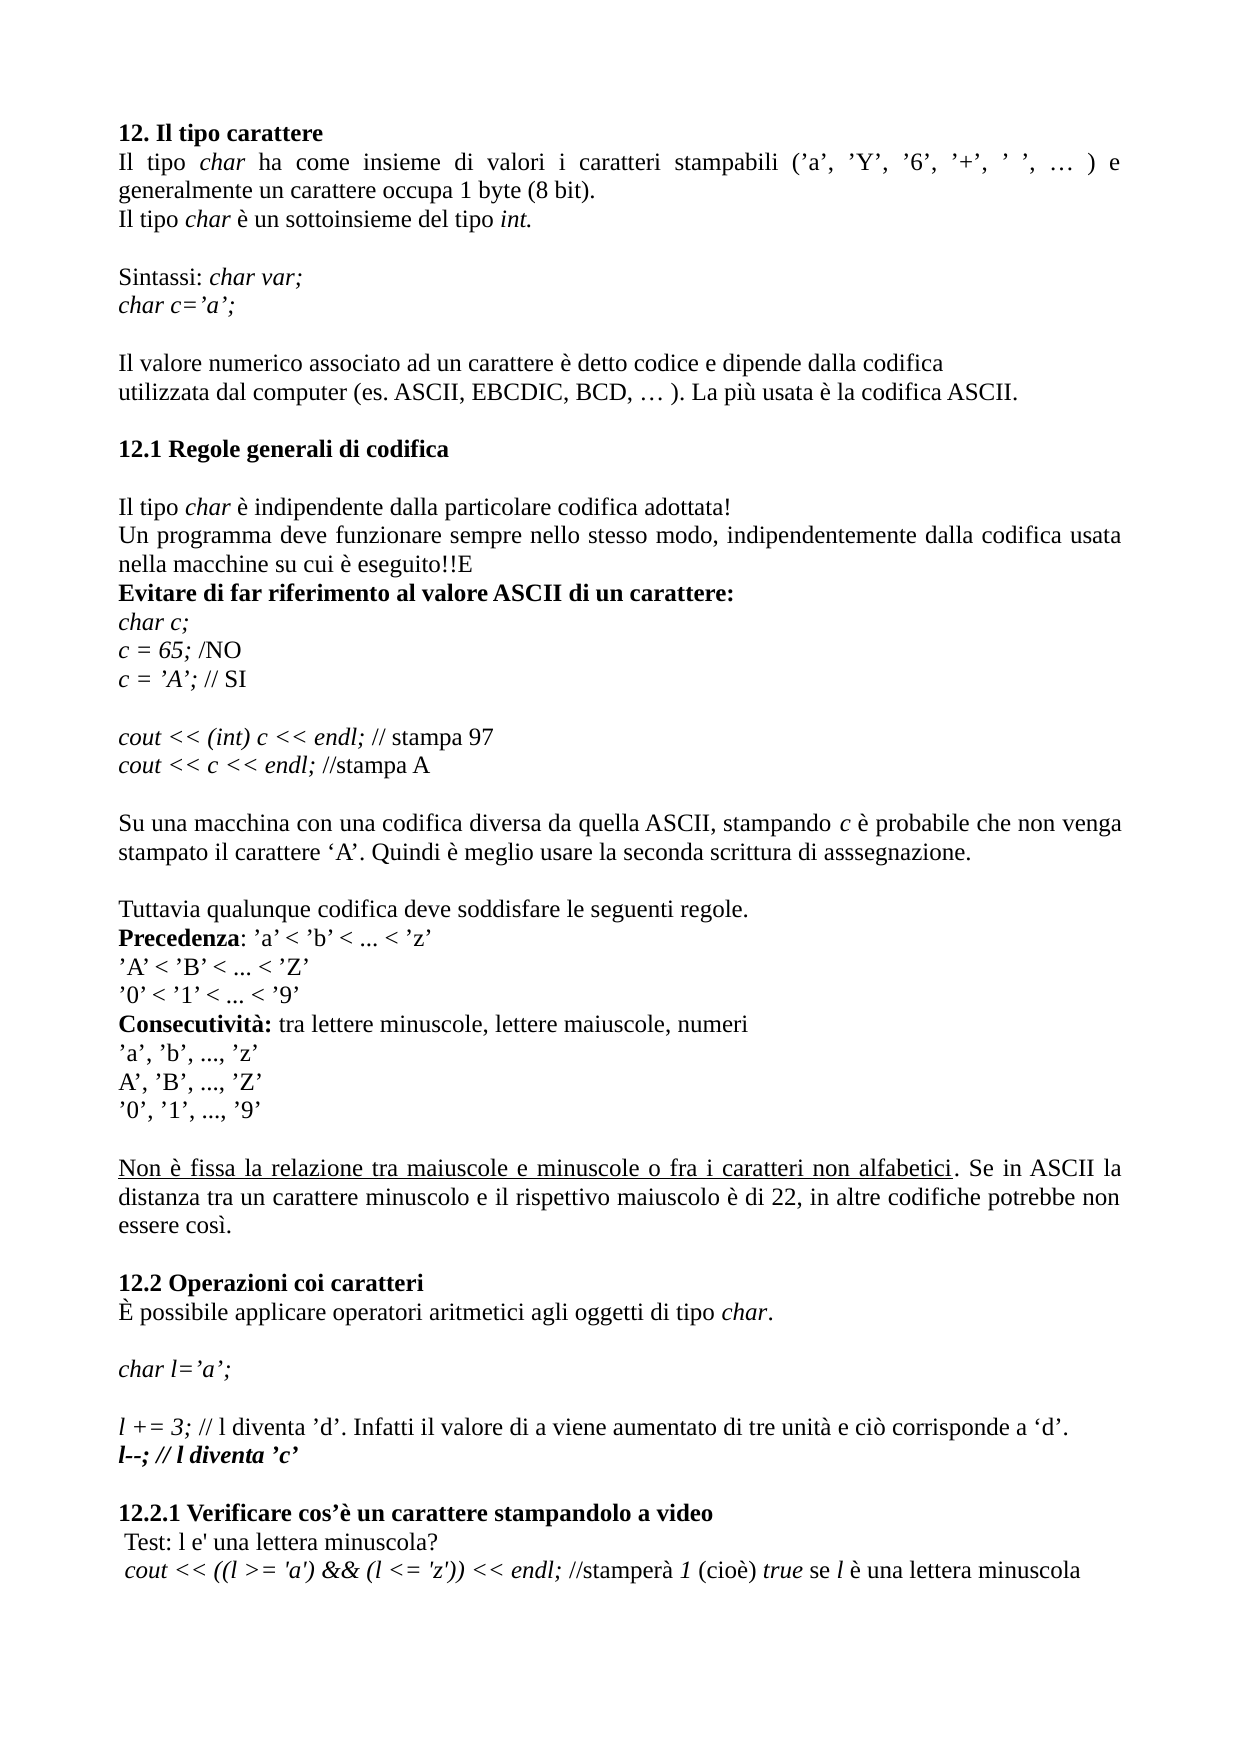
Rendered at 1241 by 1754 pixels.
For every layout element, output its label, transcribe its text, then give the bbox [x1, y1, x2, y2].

text 12.1 Regole generali di codifica [118, 434, 1122, 463]
text Il tipo char è indipendente dalla particolare codifica adottata! [118, 492, 1122, 521]
text cout << (int) c << endl; // stampa 97 [118, 722, 1122, 751]
text È possibile applicare operatori aritmetici agli oggetti di tipo char. [118, 1297, 1122, 1326]
text Un programma deve funzionare sempre nello stesso modo, indipendentemente dalla codifica usata nella macchine su cui è eseguito!!E [118, 521, 1122, 578]
text ’a’, ’b’, ..., ’z’ [118, 1038, 1122, 1067]
text ’0’ < ’1’ < ... < ’9’ [118, 981, 1122, 1009]
text Il tipo char è un sottoinsieme del tipo int. [118, 204, 1122, 233]
text Non è fissa la relazione tra maiuscole e minuscole o fra i caratteri non alfabetici. Se in ASCII la distanza tra un carattere minuscolo e il rispettivo maiuscolo è di 22, in altre codifiche potrebbe non essere così. [118, 1153, 1122, 1239]
text c = ’A’; // SI [118, 664, 1122, 693]
text Consecutività: tra lettere minuscole, lettere maiuscole, numeri [118, 1009, 1122, 1038]
text A’, ’B’, ..., ’Z’ [118, 1067, 1122, 1096]
text Precedenza: ’a’ < ’b’ < ... < ’z’ [118, 923, 1122, 952]
text char l=’a’; [118, 1354, 1122, 1383]
text Il tipo char ha come insieme di valori i caratteri stampabili (’a’, ’Y’, ’6’, ’+’, ’ ’, … ) e generalmente un carattere occupa 1 byte (8 bit). [118, 147, 1122, 204]
text cout << ((l >= 'a') && (l <= 'z')) << endl; //stamperà 1 (cioè) true se l è una lettera minuscola [118, 1556, 1122, 1584]
text Sintassi: char var; [118, 262, 1122, 291]
text Evitare di far riferimento al valore ASCII di un carattere: [118, 578, 1122, 607]
text Su una macchina con una codifica diversa da quella ASCII, stampando c è probabile che non venga stampato il carattere ‘A’. Quindi è meglio usare la seconda scrittura di asssegnazione. [118, 808, 1122, 866]
text Tuttavia qualunque codifica deve soddisfare le seguenti regole. [118, 894, 1122, 923]
text ’A’ < ’B’ < ... < ’Z’ [118, 952, 1122, 981]
text char c; [118, 607, 1122, 636]
text char c=’a’; [118, 291, 1122, 319]
text l += 3; // l diventa ’d’. Infatti il valore di a viene aumentato di tre unità e ciò corrisponde a ‘d’. [118, 1412, 1122, 1441]
text c = 65; /NO [118, 636, 1122, 664]
text 12. Il tipo carattere [118, 118, 1122, 147]
text ’0’, ’1’, ..., ’9’ [118, 1096, 1122, 1124]
text 12.2.1 Verificare cos’è un carattere stampandolo a video [118, 1498, 1122, 1527]
text l--; // l diventa ’c’ [118, 1441, 1122, 1469]
text utilizzata dal computer (es. ASCII, EBCDIC, BCD, … ). La più usata è la codifica ASCII. [118, 377, 1122, 406]
text Il valore numerico associato ad un carattere è detto codice e dipende dalla codifica [118, 348, 1122, 377]
text Test: l e' una lettera minuscola? [118, 1527, 1122, 1556]
text 12.2 Operazioni coi caratteri [118, 1268, 1122, 1297]
text cout << c << endl; //stampa A [118, 751, 1122, 779]
